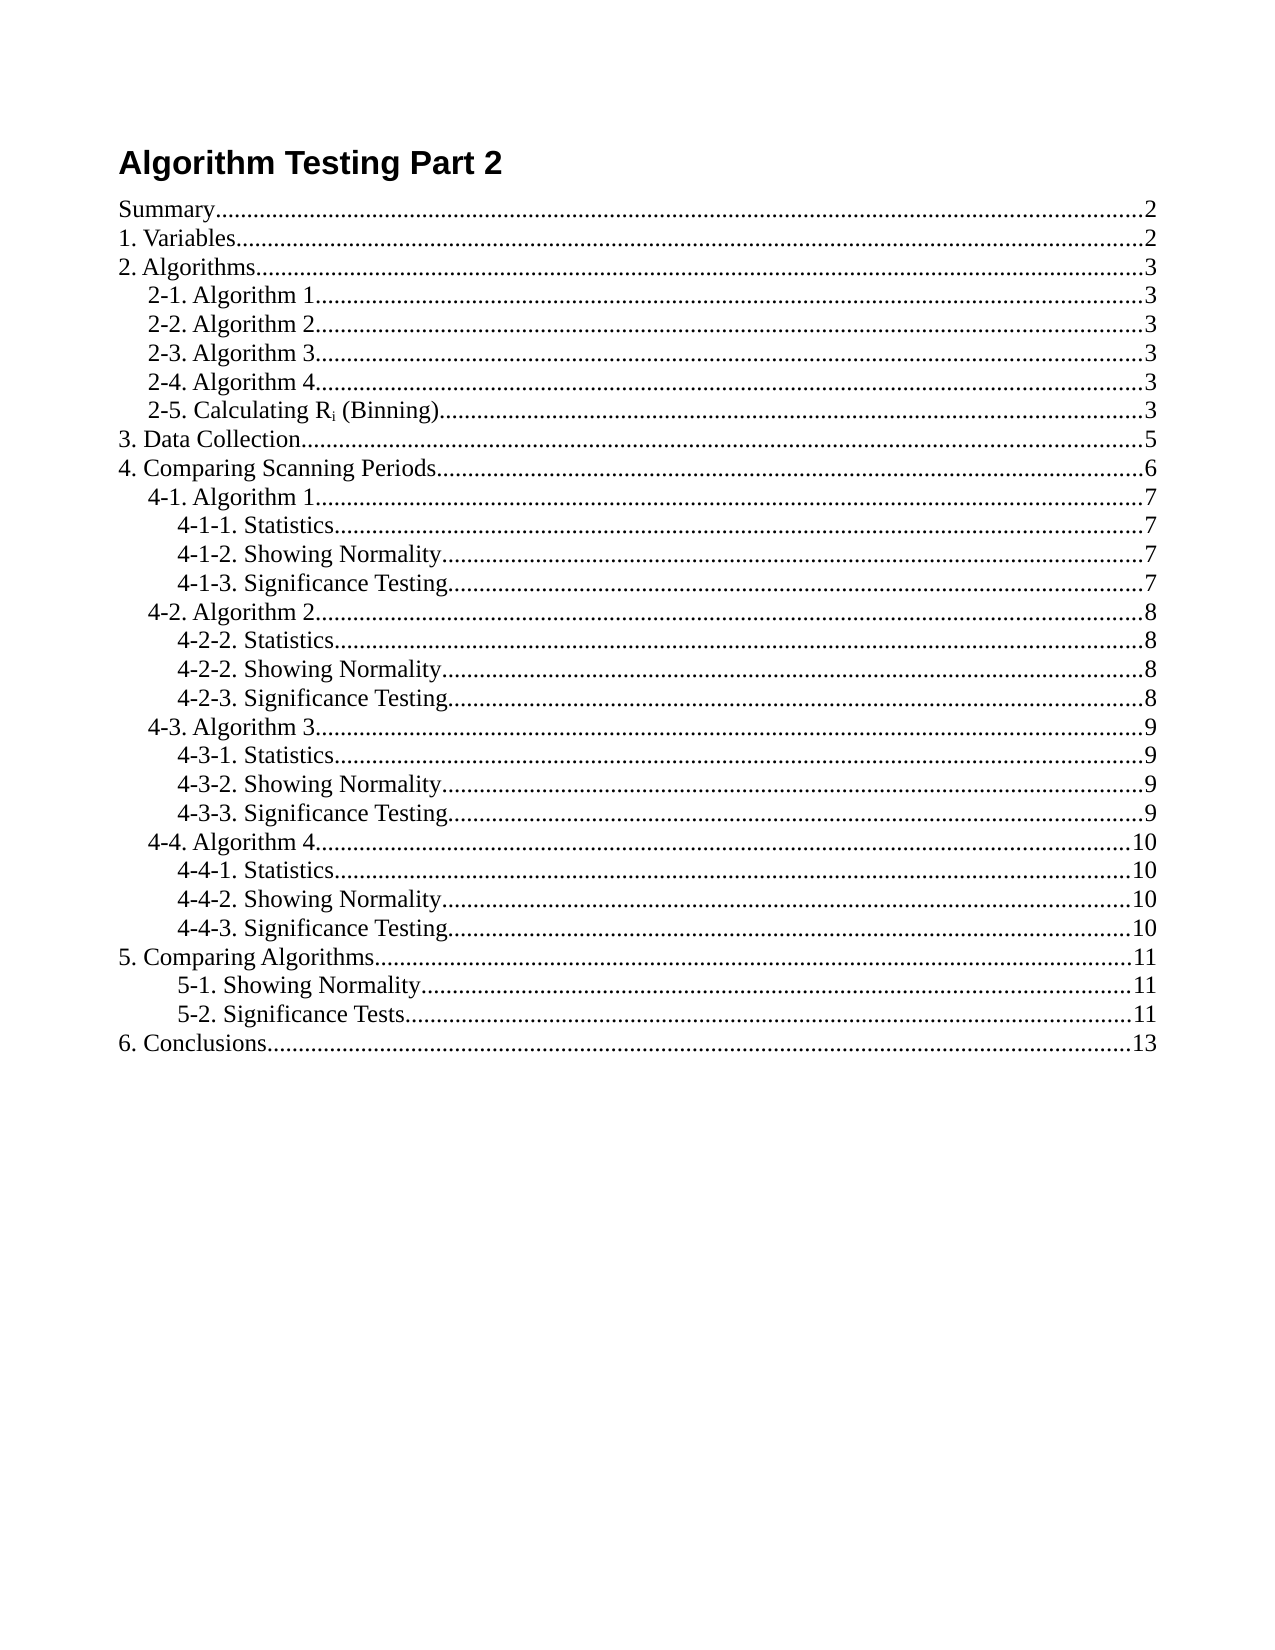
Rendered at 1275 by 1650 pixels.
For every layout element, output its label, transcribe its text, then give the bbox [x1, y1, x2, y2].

text 4-4-3. Significance Testing 10 [177, 913, 1157, 942]
text 4-4. Algorithm 4 10 [148, 827, 1157, 855]
text 2-2. Algorithm 2 3 [148, 309, 1157, 338]
text 2-4. Algorithm 4 3 [148, 367, 1157, 395]
text 4. Comparing Scanning Periods 6 [118, 453, 1157, 482]
text 4-1-1. Statistics 7 [177, 510, 1157, 539]
text 4-4-2. Showing Normality 10 [177, 884, 1157, 913]
text 1. Variables 2 [118, 223, 1157, 252]
text 4-1-2. Showing Normality 7 [177, 539, 1157, 568]
text 5-1. Showing Normality 11 [177, 970, 1157, 999]
text 5-2. Significance Tests 11 [177, 999, 1157, 1028]
text 2-3. Algorithm 3 3 [148, 338, 1157, 367]
text 4-1-3. Significance Testing 7 [177, 568, 1157, 597]
text 2-1. Algorithm 1 3 [148, 280, 1157, 309]
text Summary 2 [118, 194, 1157, 223]
text 4-2-3. Significance Testing 8 [177, 683, 1157, 712]
text 5. Comparing Algorithms 11 [118, 942, 1157, 970]
text 4-2-2. Showing Normality 8 [177, 654, 1157, 683]
text 4-3. Algorithm 3 9 [148, 712, 1157, 740]
text 6. Conclusions 13 [118, 1028, 1157, 1057]
text 4-2-2. Statistics 8 [177, 625, 1157, 654]
text 4-3-1. Statistics 9 [177, 740, 1157, 769]
text 3. Data Collection 5 [118, 424, 1157, 453]
text 2. Algorithms 3 [118, 252, 1157, 280]
text 4-3-3. Significance Testing 9 [177, 798, 1157, 827]
text 4-3-2. Showing Normality 9 [177, 769, 1157, 798]
text 4-4-1. Statistics 10 [177, 855, 1157, 884]
subtitle Algorithm Testing Part 2 [118, 143, 1157, 182]
text 2-5. Calculating Ri (Binning) 3 [148, 395, 1157, 424]
text 4-1. Algorithm 1 7 [148, 482, 1157, 510]
text 4-2. Algorithm 2 8 [148, 597, 1157, 625]
